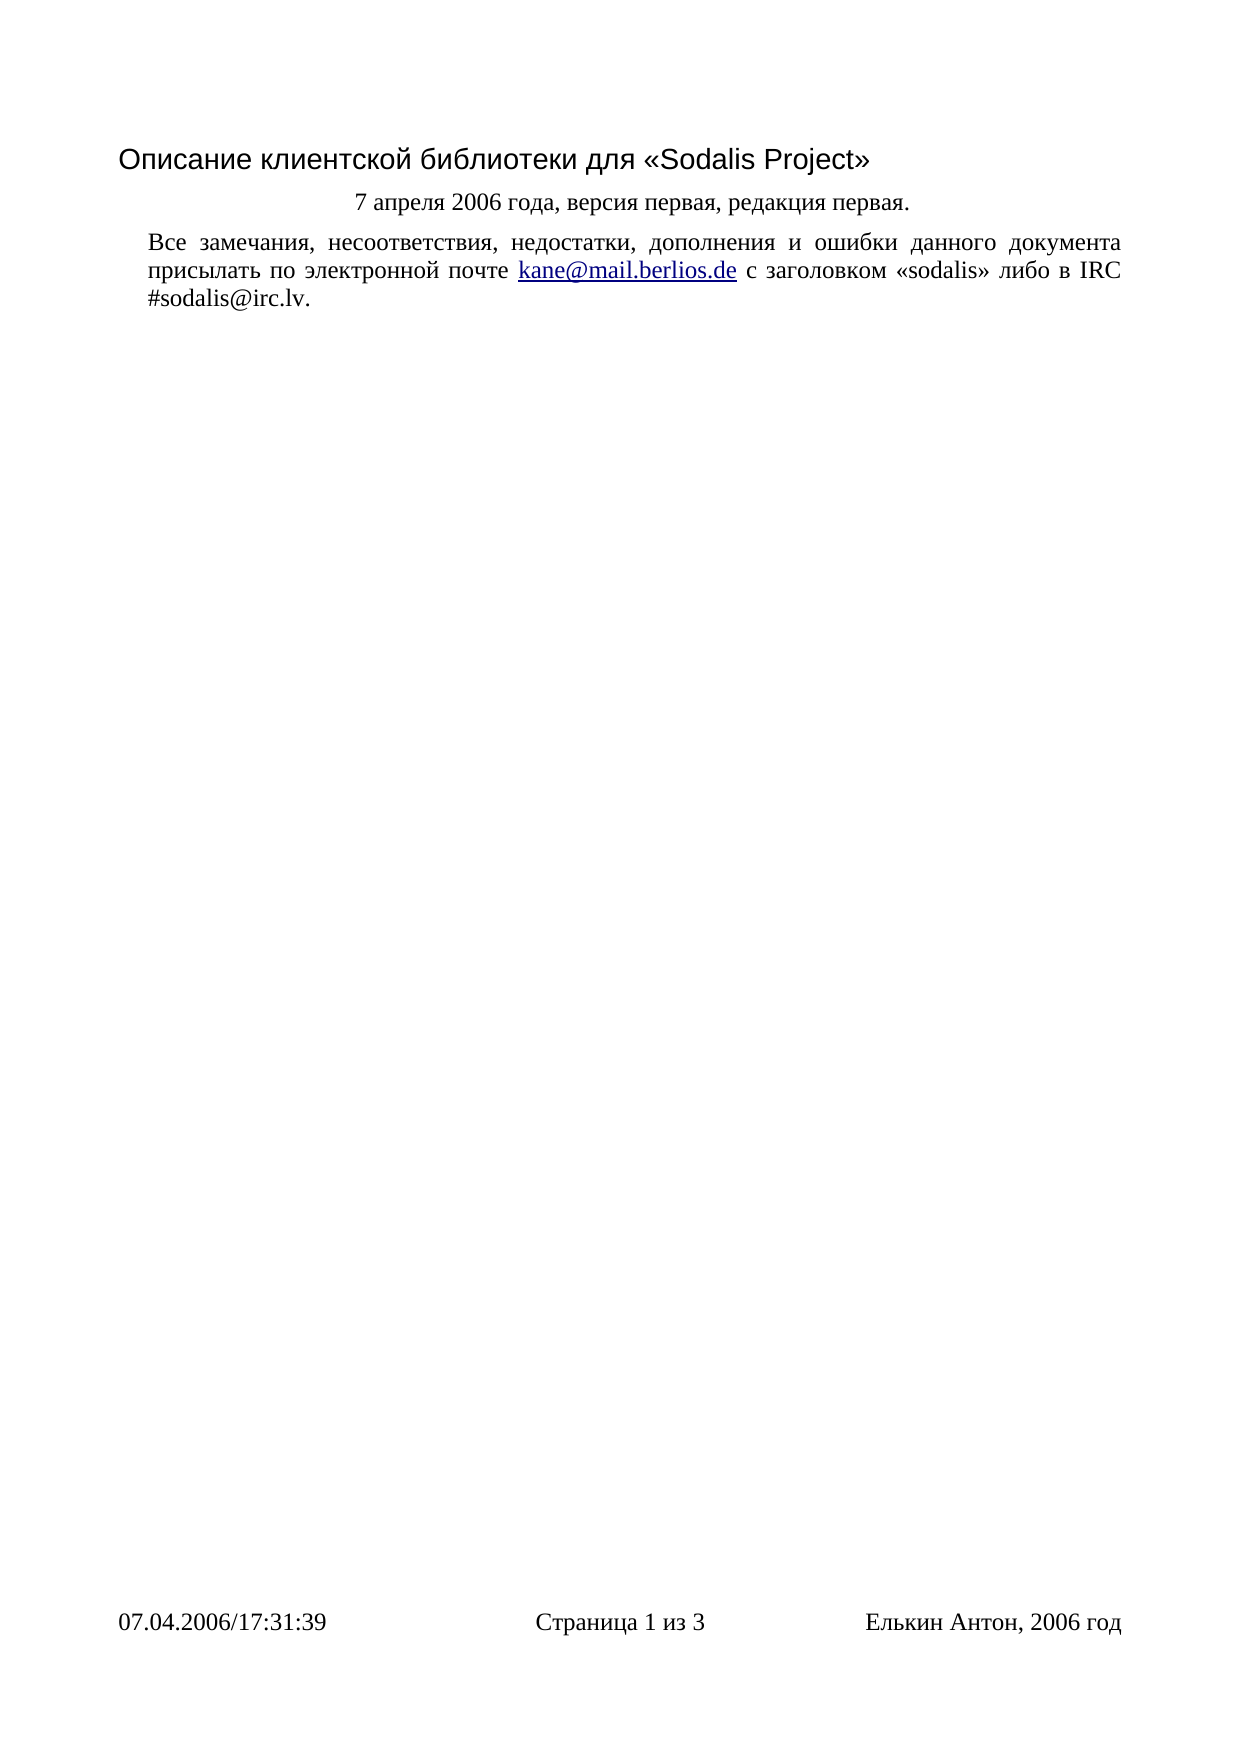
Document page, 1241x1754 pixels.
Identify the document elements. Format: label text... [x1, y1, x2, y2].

text 7 апреля 2006 года, версия первая, редакция первая. [354, 188, 1122, 216]
text Все замечания, несоответствия, недостатки, дополнения и ошибки данного документа присылать по электронной почте kane@mail.berlios.de с заголовком «sodalis» либо в IRC #sodalis@irc.lv. [148, 228, 1122, 312]
title Описание клиентской библиотеки для «Sodalis Project» [118, 143, 1122, 176]
